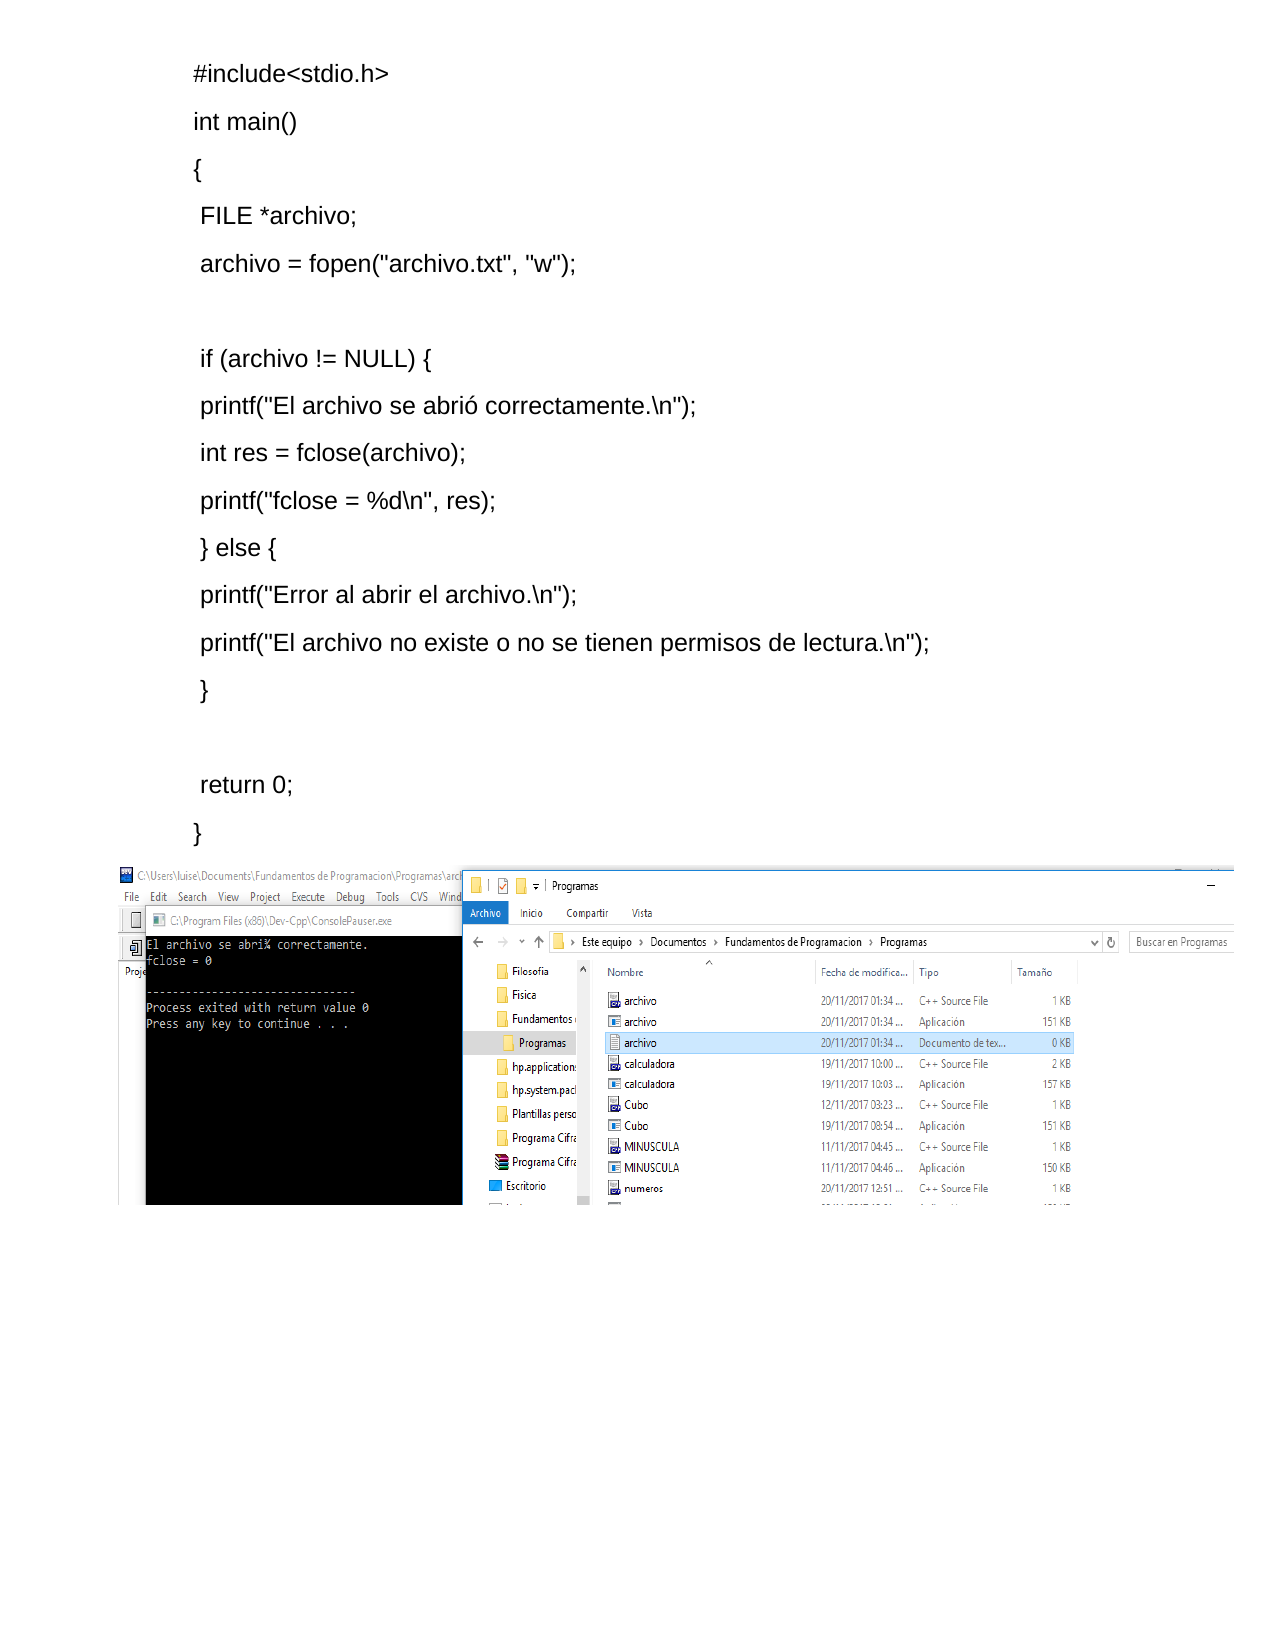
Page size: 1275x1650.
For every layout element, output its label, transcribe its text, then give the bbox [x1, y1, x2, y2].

list { [193, 154, 1205, 183]
list #include<stdio.h> [193, 59, 1205, 88]
list FILE *archivo; [193, 201, 1205, 230]
list printf("Error al abrir el archivo.\n"); [193, 581, 1205, 609]
list printf("El archivo se abrió correctamente.\n"); [193, 391, 1205, 420]
list printf("fclose = %d\n", res); [193, 486, 1205, 514]
list if (archivo != NULL) { [193, 343, 1205, 372]
list int main() [193, 107, 1205, 135]
list } [193, 675, 1205, 704]
list int res = fclose(archivo); [193, 438, 1205, 467]
list archivo = fopen("archivo.txt", "w"); [193, 249, 1205, 277]
list } else { [193, 533, 1205, 562]
list } [193, 817, 1205, 846]
list printf("El archivo no existe o no se tienen permisos de lectura.\n"); [193, 628, 1205, 657]
list return 0; [193, 770, 1205, 799]
